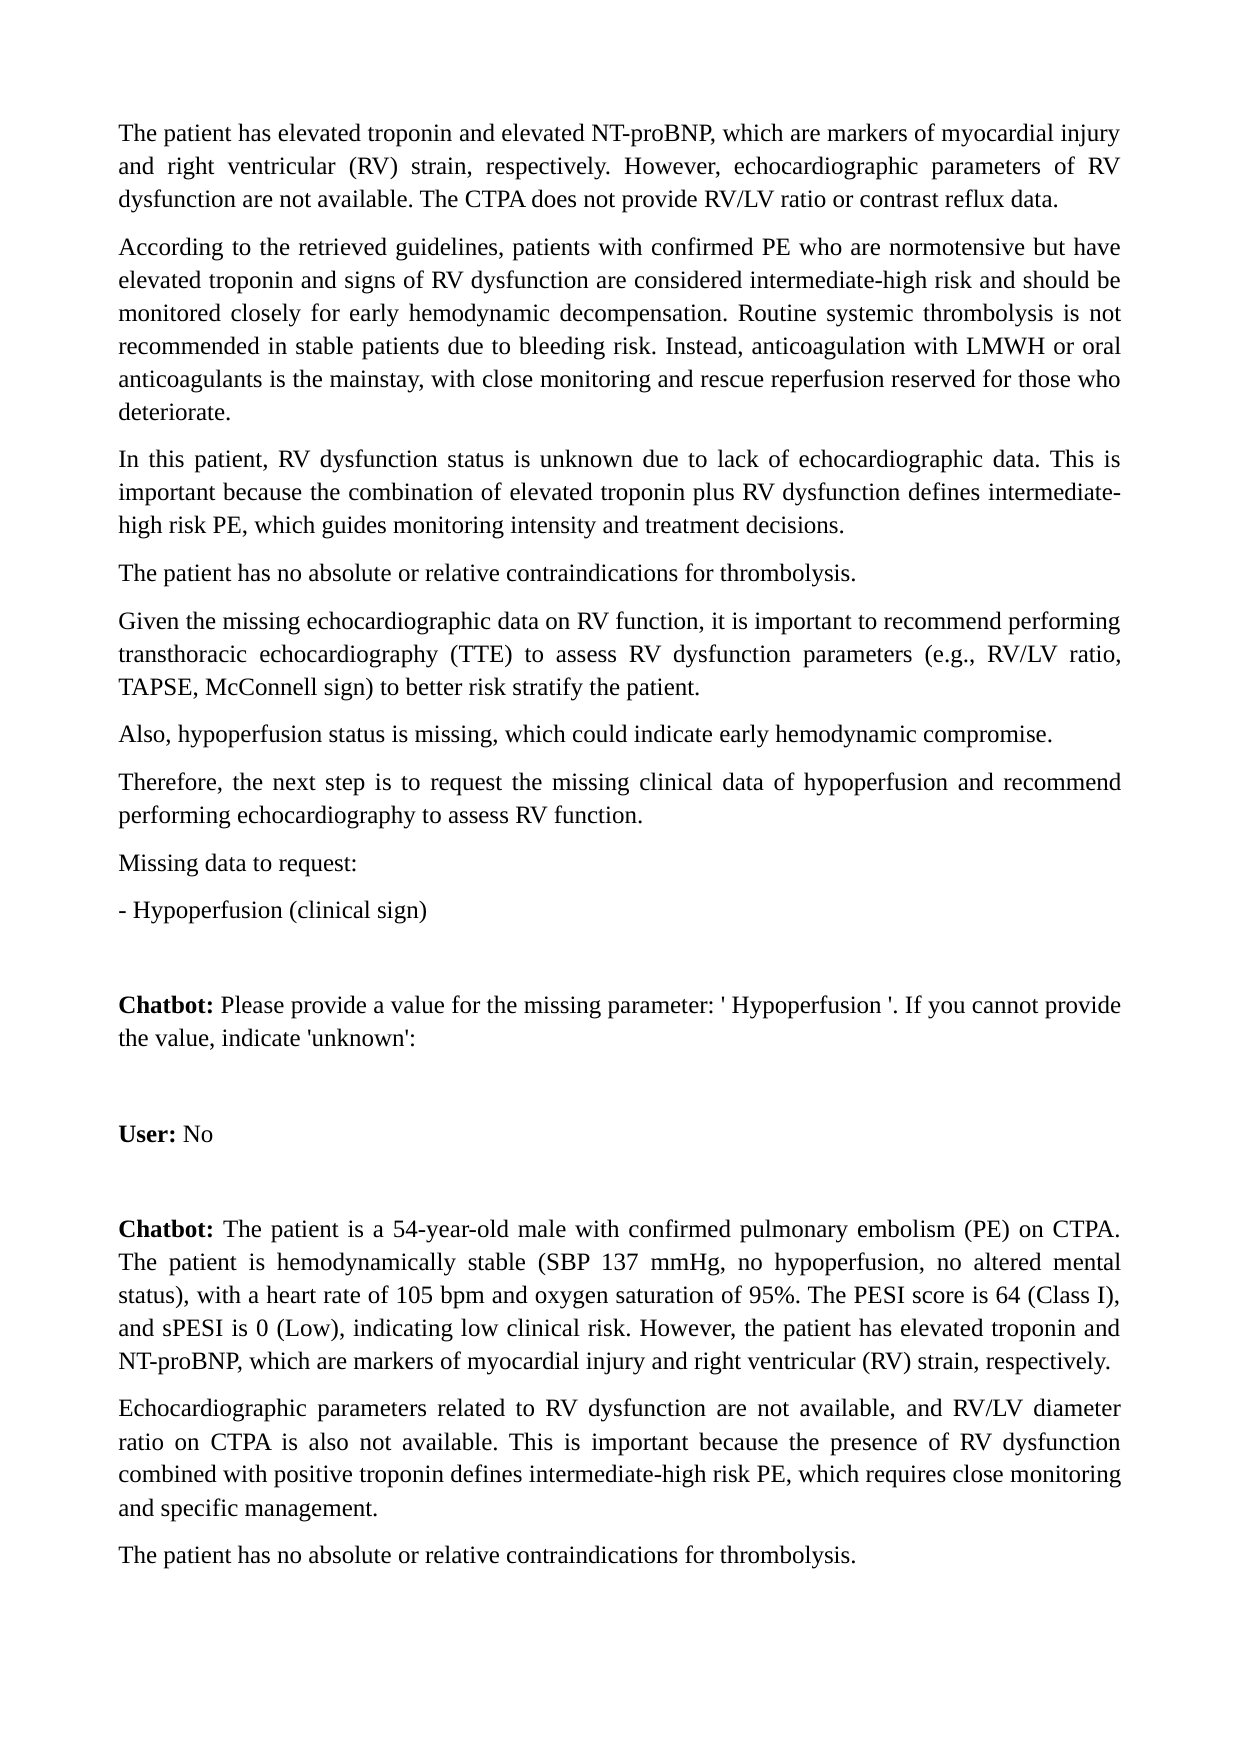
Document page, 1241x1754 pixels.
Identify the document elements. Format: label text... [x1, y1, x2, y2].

text Chatbot: The patient is a 54-year-old male with confirmed pulmonary embolism (PE) on CTPA. The patient is hemodynamically stable (SBP 137 mmHg, no hypoperfusion, no altered mental status), with a heart rate of 105 bpm and oxygen saturation of 95%. The PESI score is 64 (Class I), and sPESI is 0 (Low), indicating low clinical risk. However, the patient has elevated troponin and NT-proBNP, which are markers of myocardial injury and right ventricular (RV) strain, respectively. [118, 1214, 1122, 1375]
text The patient has elevated troponin and elevated NT-proBNP, which are markers of myocardial injury and right ventricular (RV) strain, respectively. However, echocardiographic parameters of RV dysfunction are not available. The CTPA does not provide RV/LV ratio or contrast reflux data. [118, 118, 1122, 213]
text User: No [118, 1119, 1122, 1147]
text According to the retrieved guidelines, patients with confirmed PE who are normotensive but have elevated troponin and signs of RV dysfunction are considered intermediate-high risk and should be monitored closely for early hemodynamic decompensation. Routine systemic thrombolysis is not recommended in stable patients due to bleeding risk. Instead, anticoagulation with LMWH or oral anticoagulants is the mainstay, with close monitoring and rescue reperfusion reserved for those who deteriorate. [118, 232, 1122, 426]
text Also, hypoperfusion status is missing, which could indicate early hemodynamic compromise. [118, 719, 1122, 748]
text Therefore, the next step is to request the missing clinical data of hypoperfusion and recommend performing echocardiography to assess RV function. [118, 767, 1122, 829]
text - Hypoperfusion (clinical sign) [118, 895, 1122, 924]
text The patient has no absolute or relative contraindications for thrombolysis. [118, 1540, 1122, 1569]
text In this patient, RV dysfunction status is unknown due to lack of echocardiographic data. This is important because the combination of elevated troponin plus RV dysfunction defines intermediate-high risk PE, which guides monitoring intensity and treatment decisions. [118, 444, 1122, 539]
text Given the missing echocardiographic data on RV function, it is important to recommend performing transthoracic echocardiography (TTE) to assess RV dysfunction parameters (e.g., RV/LV ratio, TAPSE, McConnell sign) to better risk stratify the patient. [118, 606, 1122, 701]
text The patient has no absolute or relative contraindications for thrombolysis. [118, 558, 1122, 587]
text Missing data to request: [118, 848, 1122, 876]
text Echocardiographic parameters related to RV dysfunction are not available, and RV/LV diameter ratio on CTPA is also not available. This is important because the presence of RV dysfunction combined with positive troponin defines intermediate-high risk PE, which requires close monitoring and specific management. [118, 1393, 1122, 1521]
text Chatbot: Please provide a value for the missing parameter: ' Hypoperfusion '. If you cannot provide the value, indicate 'unknown': [118, 990, 1122, 1052]
